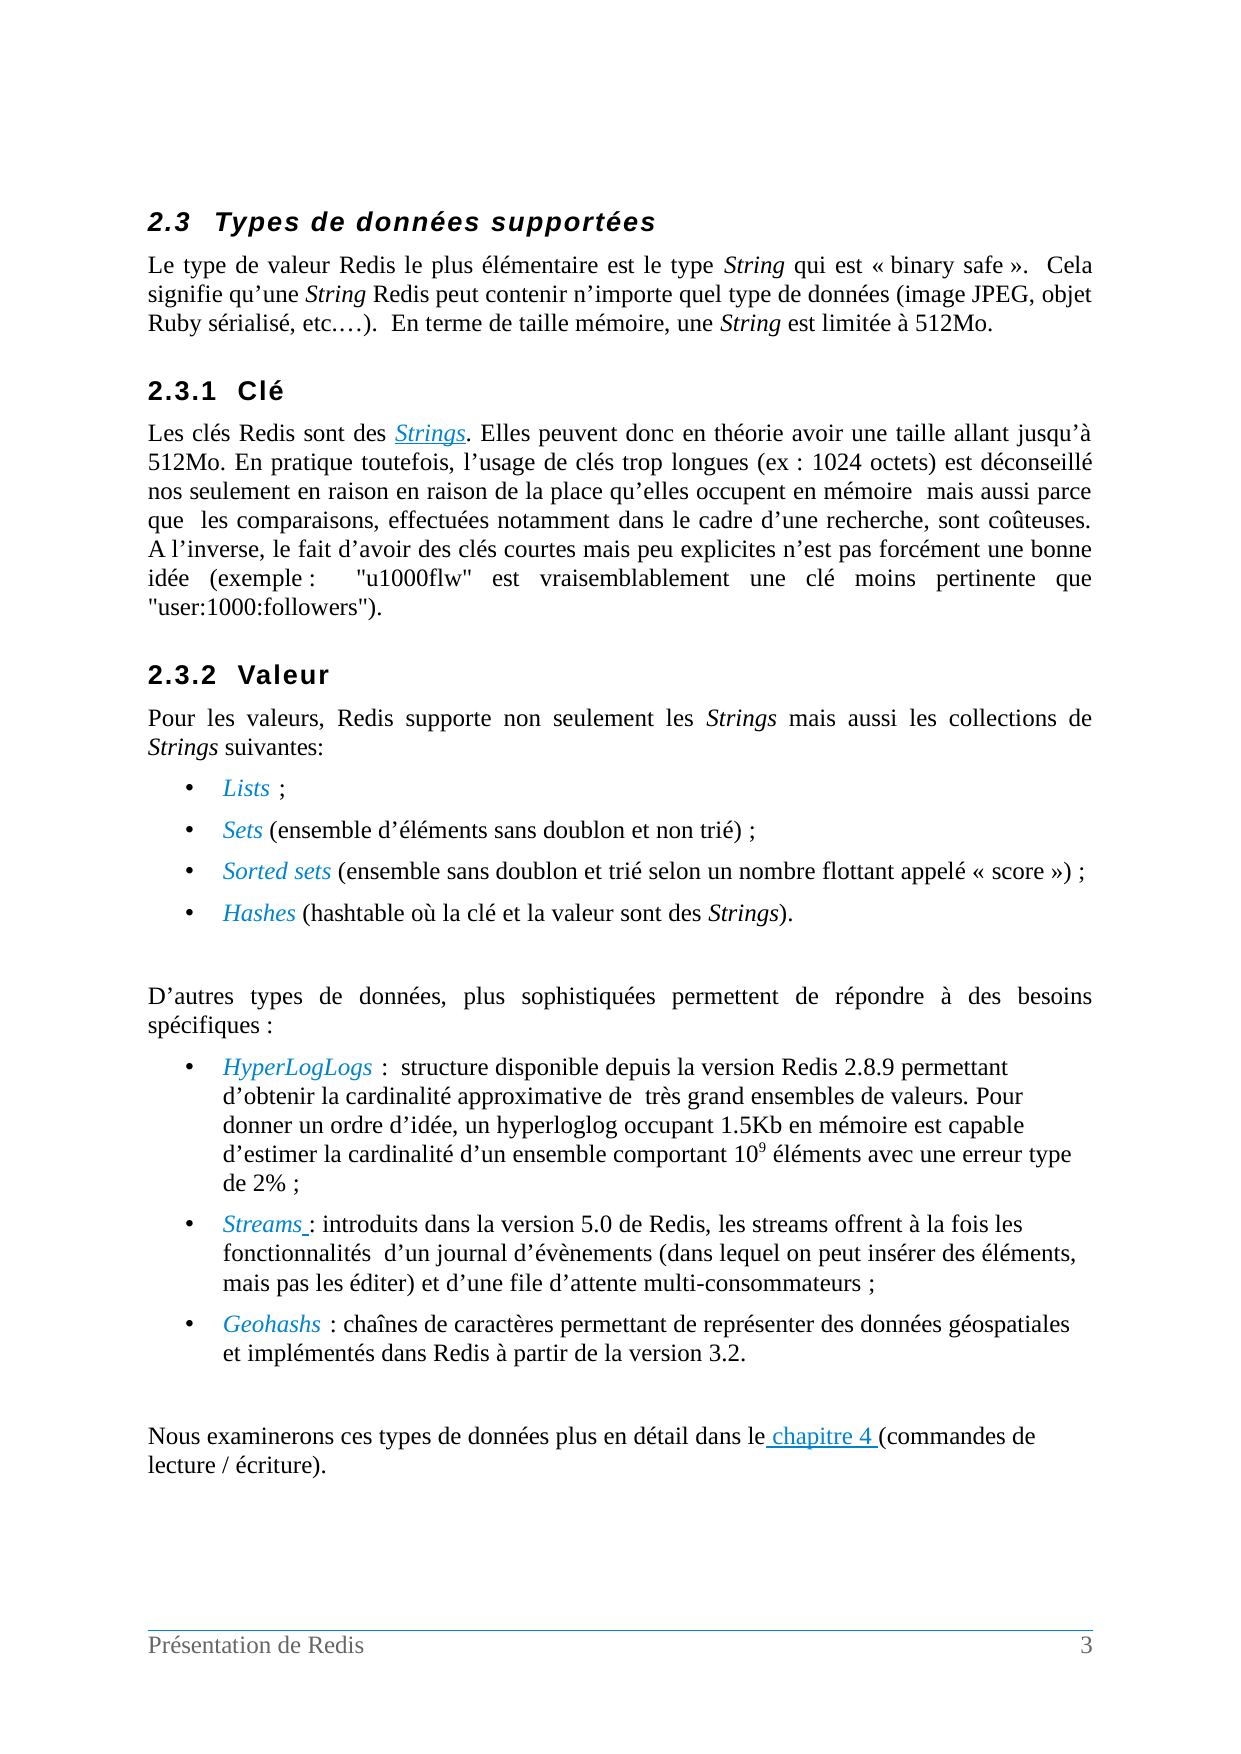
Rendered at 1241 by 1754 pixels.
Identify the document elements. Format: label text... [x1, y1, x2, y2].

subtitle Types de données supportées [148, 206, 1093, 237]
list Lists ; [185, 773, 1093, 802]
text Nous examinerons ces types de données plus en détail dans le chapitre 4 (commandes de lecture / écriture). [148, 1421, 1093, 1479]
text Les clés Redis sont des Strings. Elles peuvent donc en théorie avoir une taille allant jusqu’à 512Mo. En pratique toutefois, l’usage de clés trop longues (ex : 1024 octets) est déconseillé nos seulement en raison en raison de la place qu’elles occupent en mémoire mais aussi parce que les comparaisons, effectuées notamment dans le cadre d’une recherche, sont coûteuses. A l’inverse, le fait d’avoir des clés courtes mais peu explicites n’est pas forcément une bonne idée (exemple : "u1000flw" est vraisemblablement une clé moins pertinente que "user:1000:followers"). [148, 418, 1093, 621]
list Sorted sets (ensemble sans doublon et trié selon un nombre flottant appelé « score ») ; [185, 856, 1093, 885]
text Pour les valeurs, Redis supporte non seulement les Strings mais aussi les collections de Strings suivantes: [148, 702, 1093, 761]
text Le type de valeur Redis le plus élémentaire est le type String qui est « binary safe ». Cela signifie qu’une String Redis peut contenir n’importe quel type de données (image JPEG, objet Ruby sérialisé, etc.…). En terme de taille mémoire, une String est limitée à 512Mo. [148, 250, 1093, 337]
text D’autres types de données, plus sophistiquées permettent de répondre à des besoins spécifiques : [148, 981, 1093, 1039]
subtitle Clé [148, 374, 1093, 405]
list Hashes (hashtable où la clé et la valeur sont des Strings). [185, 898, 1093, 927]
list Streams : introduits dans la version 5.0 de Redis, les streams offrent à la fois les fonctionnalités d’un journal d’évènements (dans lequel on peut insérer des éléments, mais pas les éditer) et d’une file d’attente multi-consommateurs ; [185, 1209, 1093, 1296]
subtitle Valeur [148, 659, 1093, 690]
list HyperLogLogs : structure disponible depuis la version Redis 2.8.9 permettant d’obtenir la cardinalité approximative de très grand ensembles de valeurs. Pour donner un ordre d’idée, un hyperloglog occupant 1.5Kb en mémoire est capable d’estimer la cardinalité d’un ensemble comportant 109 éléments avec une erreur type de 2% ; [185, 1051, 1093, 1197]
list Geohashs : chaînes de caractères permettant de représenter des données géospatiales et implémentés dans Redis à partir de la version 3.2. [185, 1309, 1093, 1367]
list Sets (ensemble d’éléments sans doublon et non trié) ; [185, 814, 1093, 844]
